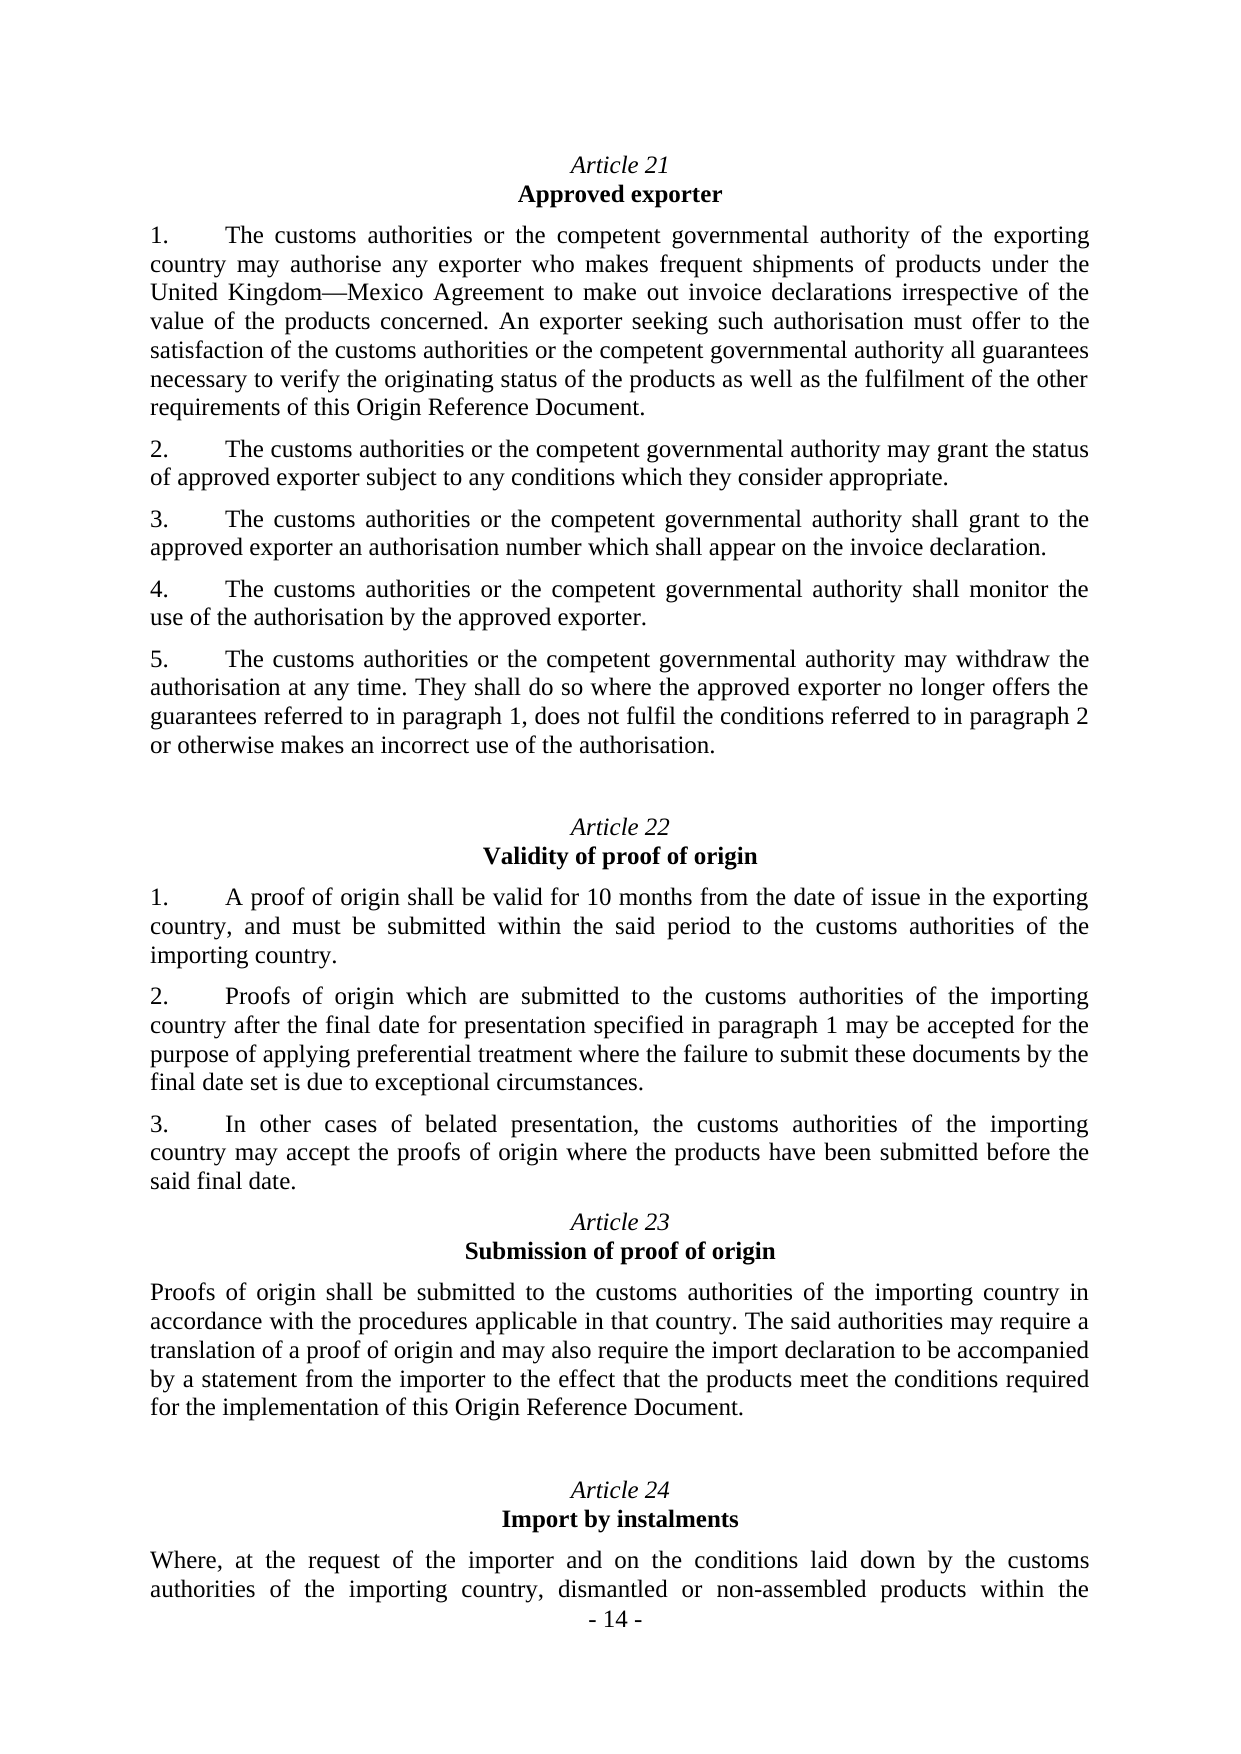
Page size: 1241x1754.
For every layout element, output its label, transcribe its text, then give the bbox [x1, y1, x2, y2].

list Validity of proof of origin [150, 812, 1090, 870]
list The customs authorities or the competent governmental authority shall grant to the approved exporter an authorisation number which shall appear on the invoice declaration. [150, 504, 1090, 561]
list Proofs of origin which are submitted to the customs authorities of the importing country after the final date for presentation specified in paragraph 1 may be accepted for the purpose of applying preferential treatment where the failure to submit these documents by the final date set is due to exceptional circumstances. [150, 981, 1090, 1096]
list Submission of proof of origin [150, 1207, 1090, 1265]
text Proofs of origin shall be submitted to the customs authorities of the importing country in accordance with the procedures applicable in that country. The said authorities may require a translation of a proof of origin and may also require the import declaration to be accompanied by a statement from the importer to the effect that the products meet the conditions required for the implementation of this Origin Reference Document. [150, 1277, 1090, 1421]
list In other cases of belated presentation, the customs authorities of the importing country may accept the proofs of origin where the products have been submitted before the said final date. [150, 1109, 1090, 1195]
list The customs authorities or the competent governmental authority of the exporting country may authorise any exporter who makes frequent shipments of products under the United Kingdom—Mexico Agreement to make out invoice declarations irrespective of the value of the products concerned. An exporter seeking such authorisation must offer to the satisfaction of the customs authorities or the competent governmental authority all guarantees necessary to verify the originating status of the products as well as the fulfilment of the other requirements of this Origin Reference Document. [150, 220, 1090, 421]
list A proof of origin shall be valid for 10 months from the date of issue in the exporting country, and must be submitted within the said period to the customs authorities of the importing country. [150, 882, 1090, 969]
list Import by instalments [150, 1475, 1090, 1532]
list The customs authorities or the competent governmental authority shall monitor the use of the authorisation by the approved exporter. [150, 574, 1090, 631]
list The customs authorities or the competent governmental authority may grant the status of approved exporter subject to any conditions which they consider appropriate. [150, 434, 1090, 491]
text Where, at the request of the importer and on the conditions laid down by the customs authorities of the importing country, dismantled or non-assembled products within the [150, 1545, 1090, 1602]
list The customs authorities or the competent governmental authority may withdraw the authorisation at any time. They shall do so where the approved exporter no longer offers the guarantees referred to in paragraph 1, does not fulfil the conditions referred to in paragraph 2 or otherwise makes an incorrect use of the authorisation. [150, 644, 1090, 759]
list Approved exporter [150, 150, 1090, 207]
